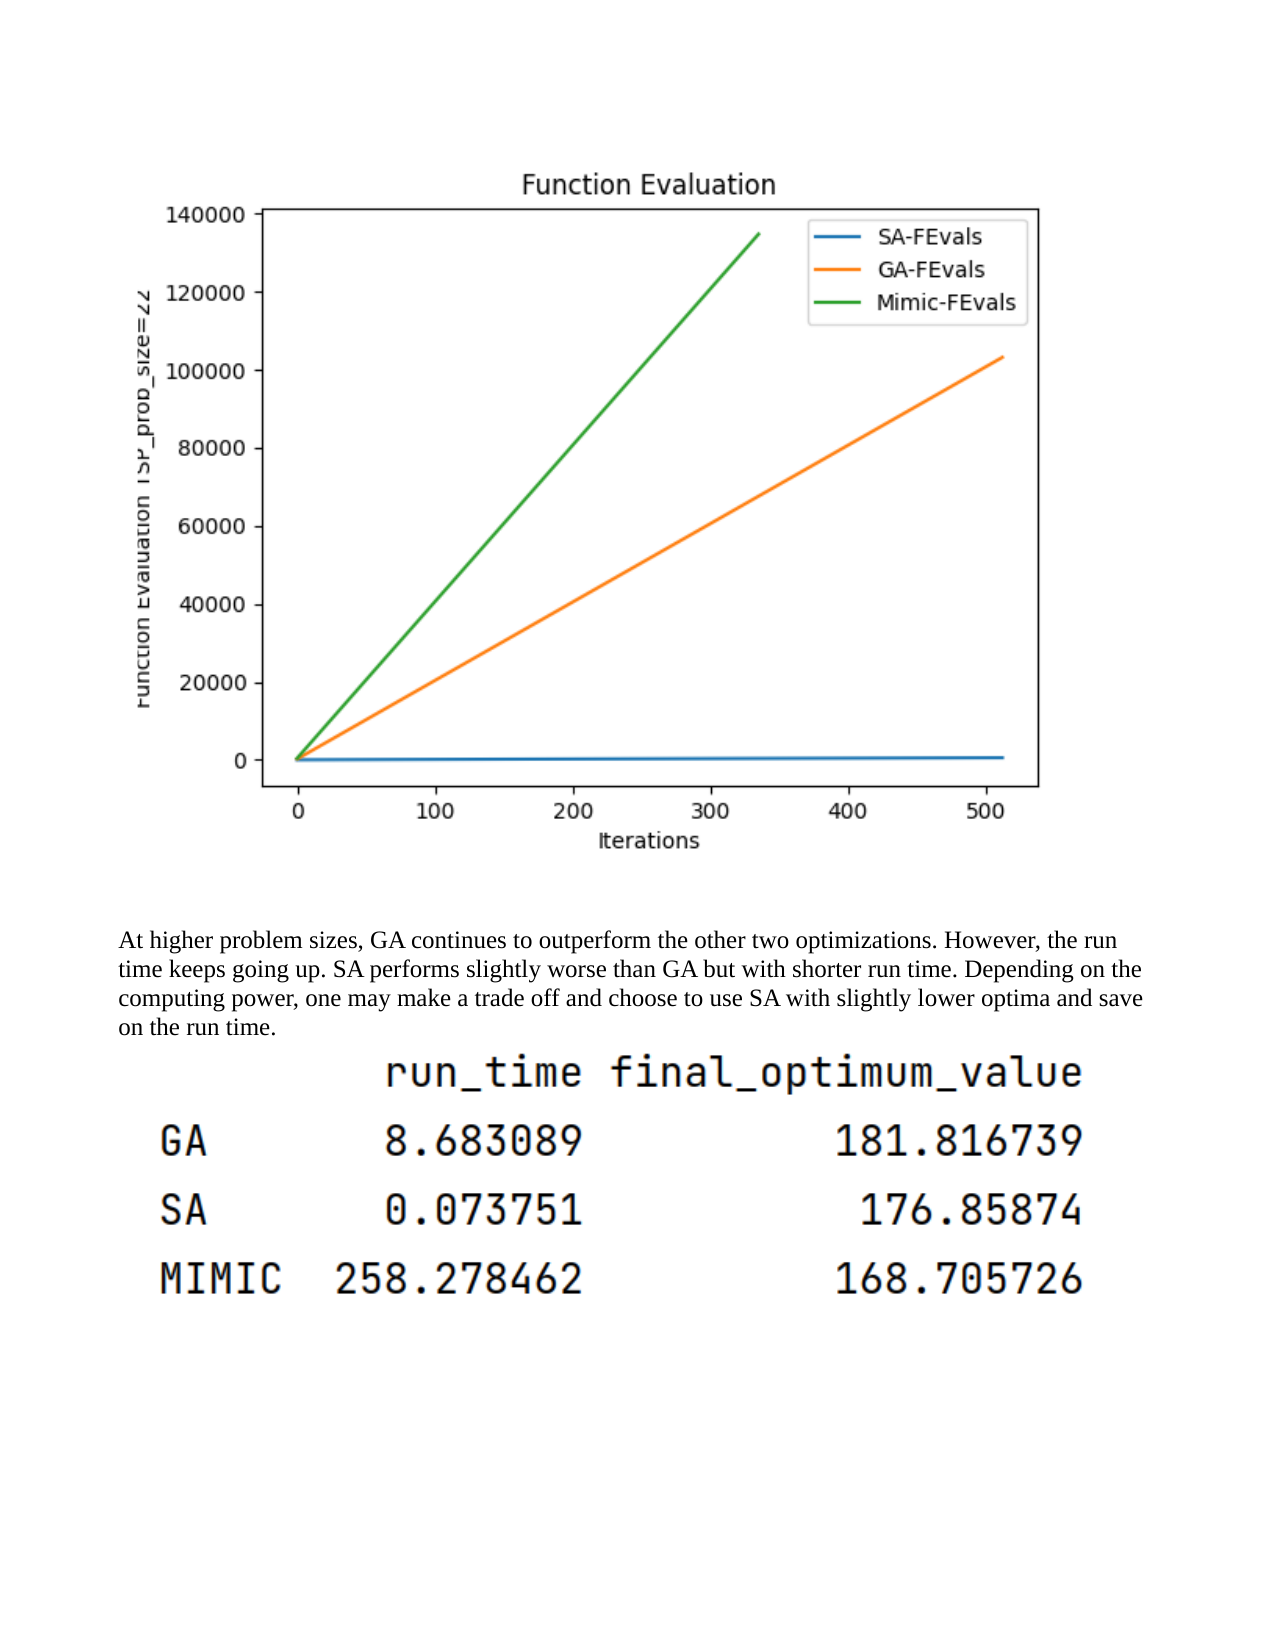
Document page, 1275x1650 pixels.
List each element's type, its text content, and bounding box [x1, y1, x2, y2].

picture [134, 1040, 1141, 1344]
picture [137, 118, 1138, 869]
text At higher problem sizes, GA continues to outperform the other two optimizations. However, the run time keeps going up. SA performs slightly worse than GA but with shorter run time. Depending on the computing power, one may make a trade off and choose to use SA with slightly lower optima and save on the run time. [118, 926, 1157, 1041]
